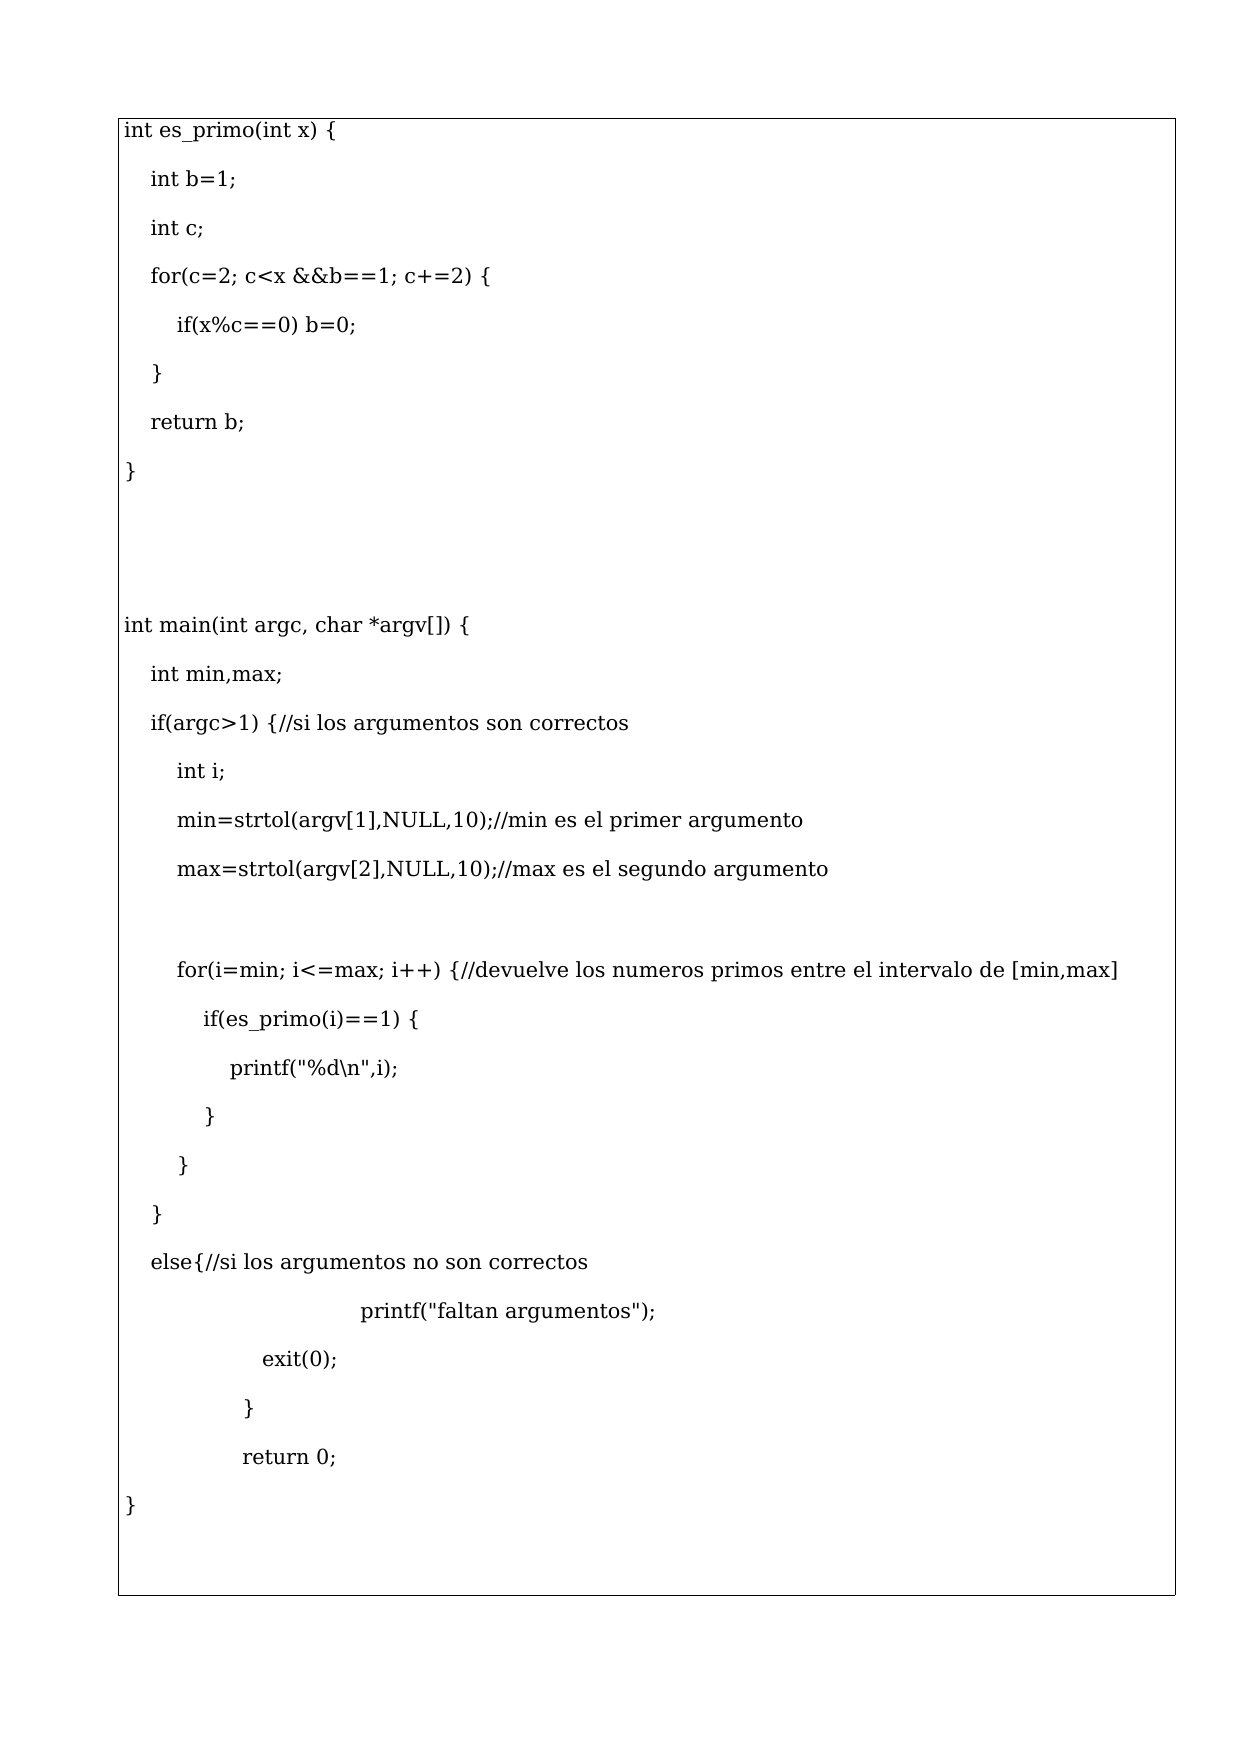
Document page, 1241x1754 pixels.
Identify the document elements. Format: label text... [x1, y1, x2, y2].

table_header // Ejercicio 5 #include<sys/types.h> #include<unistd.h> #include<stdio.h> #include<errno.h> #include<stdlib.h> #include<fcntl.h> int main(int argc, char *argv[]) { int i, estado; pid_t pid; int min1=0,max1=0,min2=0,max2=0; int fd[2]; char *n[4]; char aux1[20]; char aux2[20]; char buffer[80]; int final=0; if (argc==3) {//si los argumentos son correctos min1=strtol(argv[1],NULL,10);//min1 es el primer argumento max2=strtol(argv[2],NULL,10);//max2 es el segundo argumento } pipe(fd); // Llamada al sistema para crear un pipe //se organizan los rangos max1=(max2+min1)/2;//calculamos max1 min2=max1+1;//calculamos min2 printf("Esclavo1 calcula el rango %d, %d .\n",min1,max1); sprintf(aux1,"%d",min1); sprintf(aux2,"%d",max1); //creamos la cadena de caracteres para llamar al subprograma n[0]="./primo"; n[1]=aux1; n[2]=aux2; n[3]=NULL;//hay que dejar const al final del vector. //---------se lanza al primer hijo y calcula el primer rango-------------- if ((pid = fork())<0) {//creamos un hijo perror("Error en fork\n"); exit(-1); } if (pid==0) {//estamos en la ejecucion del hijo //Establecer la dirección del flujo de datos en el cauce cerrando // el descriptor de lectura de cauce en el proceso hijo close(fd[0]); //Redirigir la salida estándar para enviar datos al cauce //-------------------------------------------------------- //Cerrar la salida estándar del proceso hijo close(STDOUT_FILENO); //Duplicar el descriptor de escritura en cauce en el descriptor //correspondiente a la salida estándar (stdout) dup(fd[1]); if ((execv("./primo",n))<0) {//ejecutamos el subprigrma primo con los argumentos almacenados en el vectro de caracteres n perror("\nError en el execv"); exit(-1); } exit(0); } sleep(1);//hacemos sleep para que se puedan aprecias las ejecuciones de los esclavos // calcula el segundo rango-------------- printf("Esclavo2 calcula el rango %d, %d .\n",min2,max2); sprintf(aux1,"%d",min2); sprintf(aux2,"%d",max2); //creamos la cadena de caracteres para llamar al subprograma n[0]="./primo"; n[1]=aux1; n[2]=aux2; n[3]=NULL;//hay que dejar const al final del vector. //---------se lanza al segundo hijo if ((pid = fork())<0) {//creamos el hijo perror("Error en fork\n"); exit(-1); } if (pid==0) {//estmaos en la ejecucion del hijo //Establecer la dirección del flujo de datos en el cauce cerrando // el descriptor de lectura de cauce en el proceso hijo close(fd[0]); //Redirigir la salida estándar para enviar datos al cauce //-------------------------------------------------------- //Cerrar la salida estándar del proceso hijo close(STDOUT_FILENO); //Duplicar el descriptor de escritura en cauce en el descriptor //correspondiente a la salida estándar (stdout) dup(fd[1]); if ((execv("./primo",n))<0) {//ejecutamos el subprograma primo con los argumentos almacenados en el vectro de caracteres n perror("\nError en el execv"); exit(-1); } exit(0); } sleep(1); //esperamos a que termine los hijos. pid=wait(&estado); //pid=wait(&estado); // Estoy en el proceso padre porque PID != 0 //Establecer la dirección del flujo de datos en el cauce cerrando // el descriptor de escritura en el cauce del proceso padre. close(fd[1]); //Redirigir la entrada estándar para tomar los datos del cauce. //Cerrar la entrada estándar del proceso padre close(STDIN_FILENO); //Duplicar el descriptor de lectura de cauce en el descriptor //correspondiente a la entrada estándar (stdin) dup(fd[0]); if ((final=read(fd[0],buffer,sizeof(buffer)))<0) { perror("\nError en el read"); exit(-1); } else { //pasamos buffer a otra cadena ya que buffer tiene basura al final. char salida[final]; for(i=0; i<=final; i++) { salida[i]=buffer[i]; } printf("\nLos primos en el rango (%d, %d), son:\n%s", min1, max2, salida);//mostramso la salida. } return 0; } // Primos #include<sys/types.h> #include<fcntl.h> #include<unistd.h> #include<stdio.h> #include<stdlib.h> #include<errno.h> #include<math.h> int es_primo(int x) { int b=1; int c; for(c=2; c<x &&b==1; c+=2) { if(x%c==0) b=0; } return b; } int main(int argc, char *argv[]) { int min,max; if(argc>1) {//si los argumentos son correctos int i; min=strtol(argv[1],NULL,10);//min es el primer argumento max=strtol(argv[2],NULL,10);//max es el segundo argumento for(i=min; i<=max; i++) {//devuelve los numeros primos entre el intervalo de [min,max] if(es_primo(i)==1) { printf("%d\n",i); } } } else{//si los argumentos no son correctos printf("faltan argumentos"); exit(0); } return 0; } [119, 119, 1175, 1595]
